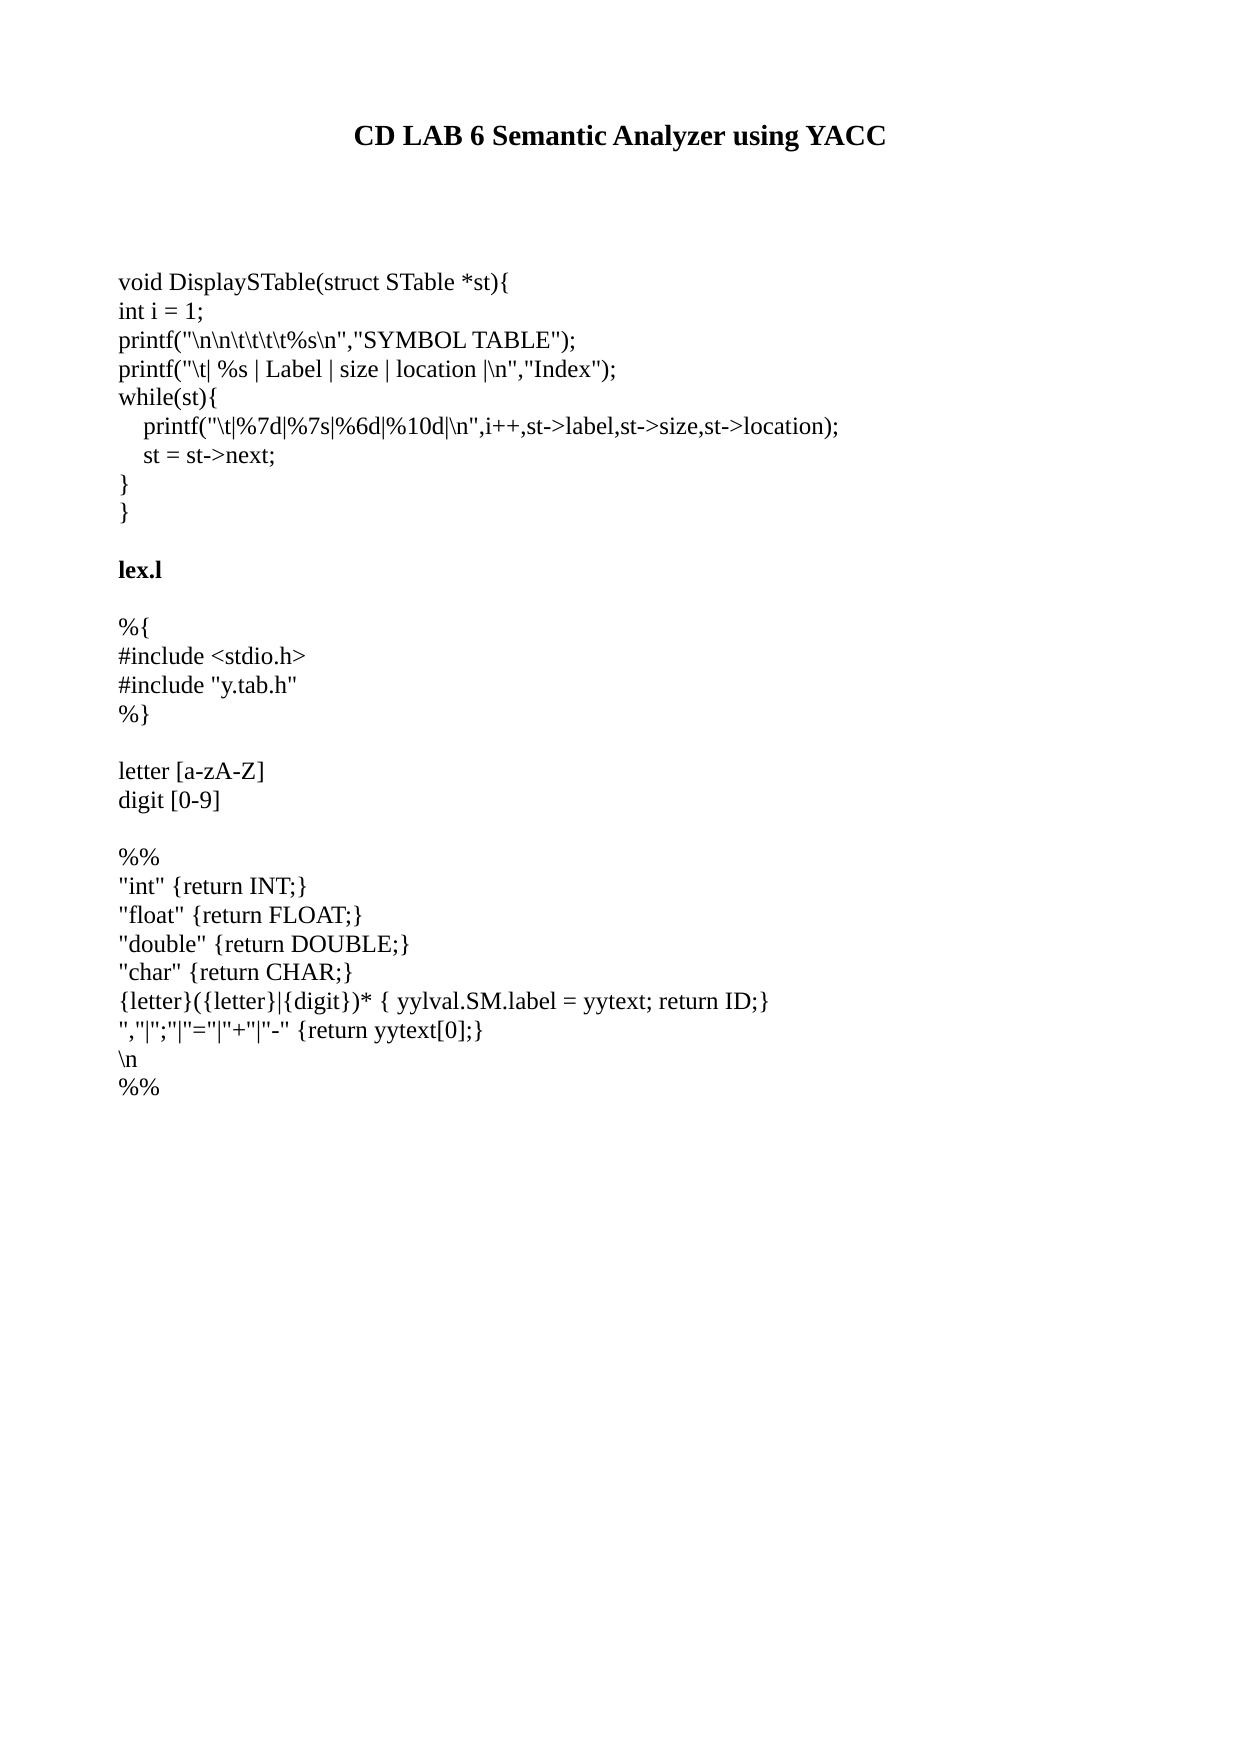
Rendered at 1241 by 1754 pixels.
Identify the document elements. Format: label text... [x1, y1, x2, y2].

text printf("\t|%7d|%7s|%6d|%10d|\n",i++,st->label,st->size,st->location); [118, 411, 1122, 440]
text %% [118, 1072, 1122, 1101]
text printf("\n\n\t\t\t\t%s\n","SYMBOL TABLE"); [118, 325, 1122, 354]
text st = st->next; [118, 440, 1122, 469]
text {letter}({letter}|{digit})* { yylval.SM.label = yytext; return ID;} [118, 986, 1122, 1015]
text #include <stdio.h> [118, 641, 1122, 670]
text printf("\t| %s | Label | size | location |\n","Index"); [118, 354, 1122, 382]
text void DisplaySTable(struct STable *st){ [118, 267, 1122, 296]
text %{ [118, 612, 1122, 641]
text ","|";"|"="|"+"|"-" {return yytext[0];} [118, 1015, 1122, 1044]
text lex.l [118, 555, 1122, 584]
text while(st){ [118, 382, 1122, 411]
text #include "y.tab.h" [118, 670, 1122, 699]
text \n [118, 1044, 1122, 1072]
text int i = 1; [118, 296, 1122, 325]
text "double" {return DOUBLE;} [118, 929, 1122, 957]
text digit [0-9] [118, 785, 1122, 814]
text } [118, 497, 1122, 526]
text %% [118, 842, 1122, 871]
text } [118, 469, 1122, 497]
text %} [118, 699, 1122, 727]
text "float" {return FLOAT;} [118, 900, 1122, 929]
text "int" {return INT;} [118, 871, 1122, 900]
text letter [a-zA-Z] [118, 756, 1122, 785]
text "char" {return CHAR;} [118, 957, 1122, 986]
